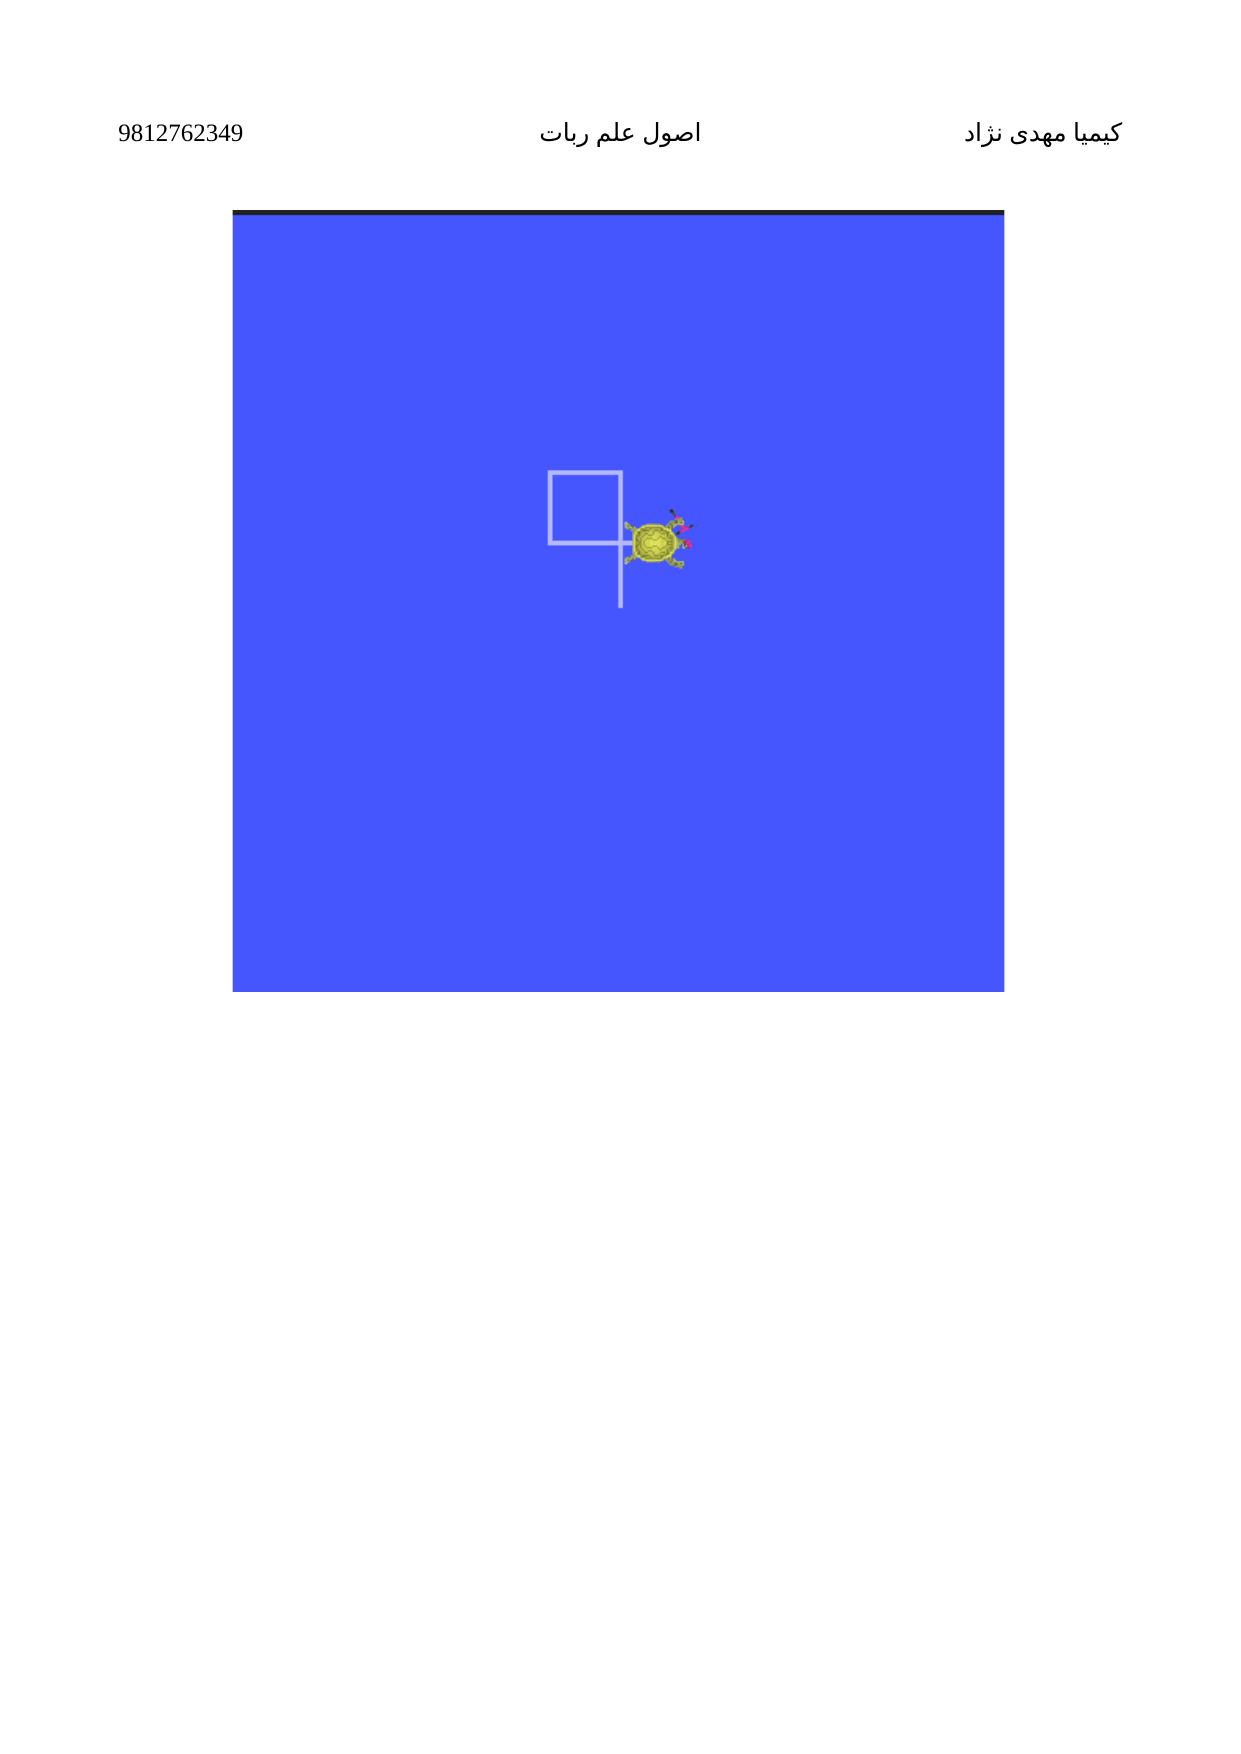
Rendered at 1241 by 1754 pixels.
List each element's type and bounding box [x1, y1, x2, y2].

picture [232, 210, 1005, 992]
